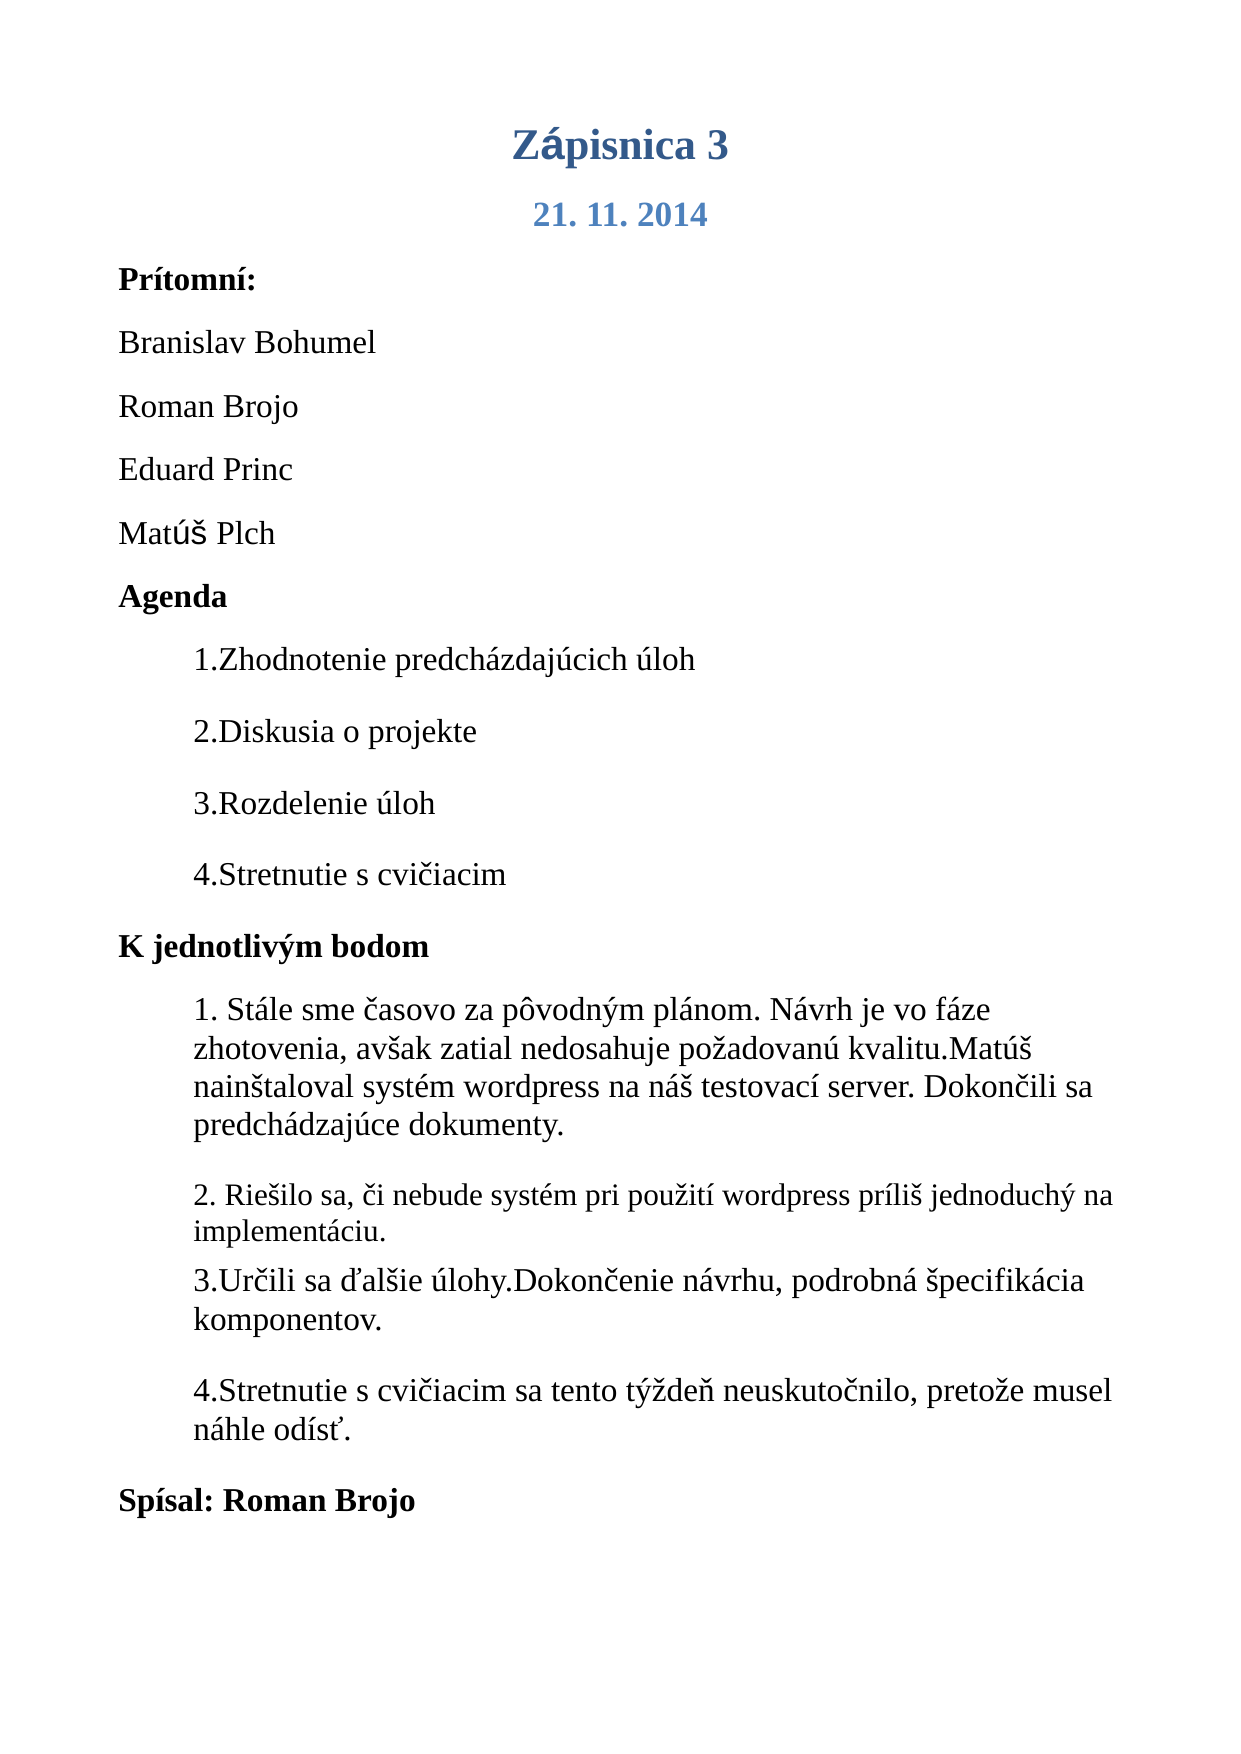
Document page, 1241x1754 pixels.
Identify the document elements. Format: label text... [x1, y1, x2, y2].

text Prítomní: [118, 259, 1122, 298]
text Roman Brojo [118, 386, 1122, 424]
text 1. Stále sme časovo za pôvodným plánom. Návrh je vo fáze zhotovenia, avšak zatial nedosahuje požadovanú kvalitu.Matúš nainštaloval systém wordpress na náš testovací server. Dokončili sa predchádzajúce dokumenty. [118, 990, 1122, 1143]
text 4.Stretnutie s cvičiacim sa tento týždeň neuskutočnilo, pretože musel náhle odísť. [118, 1371, 1122, 1447]
text Branislav Bohumel [118, 323, 1122, 361]
text 4.Stretnutie s cvičiacim [118, 855, 1122, 893]
text 3.Určili sa ďalšie úlohy.Dokončenie návrhu, podrobná špecifikácia komponentov. [118, 1261, 1122, 1337]
text 2.Diskusia o projekte [118, 711, 1122, 750]
text Eduard Princ [118, 449, 1122, 488]
text Zápisnica 3 [118, 118, 1122, 169]
text 1.Zhodnotenie predcházdajúcich úloh [118, 640, 1122, 678]
text Agenda [118, 576, 1122, 615]
text 2. Riešilo sa, či nebude systém pri použití wordpress príliš jednoduchý na implementáciu. [118, 1176, 1122, 1248]
text Spísal: Roman Brojo [118, 1481, 1122, 1519]
text Matúš Plch [118, 513, 1122, 551]
text 21. 11. 2014 [118, 194, 1122, 234]
text 3.Rozdelenie úloh [118, 783, 1122, 821]
text K jednotlivým bodom [118, 926, 1122, 965]
